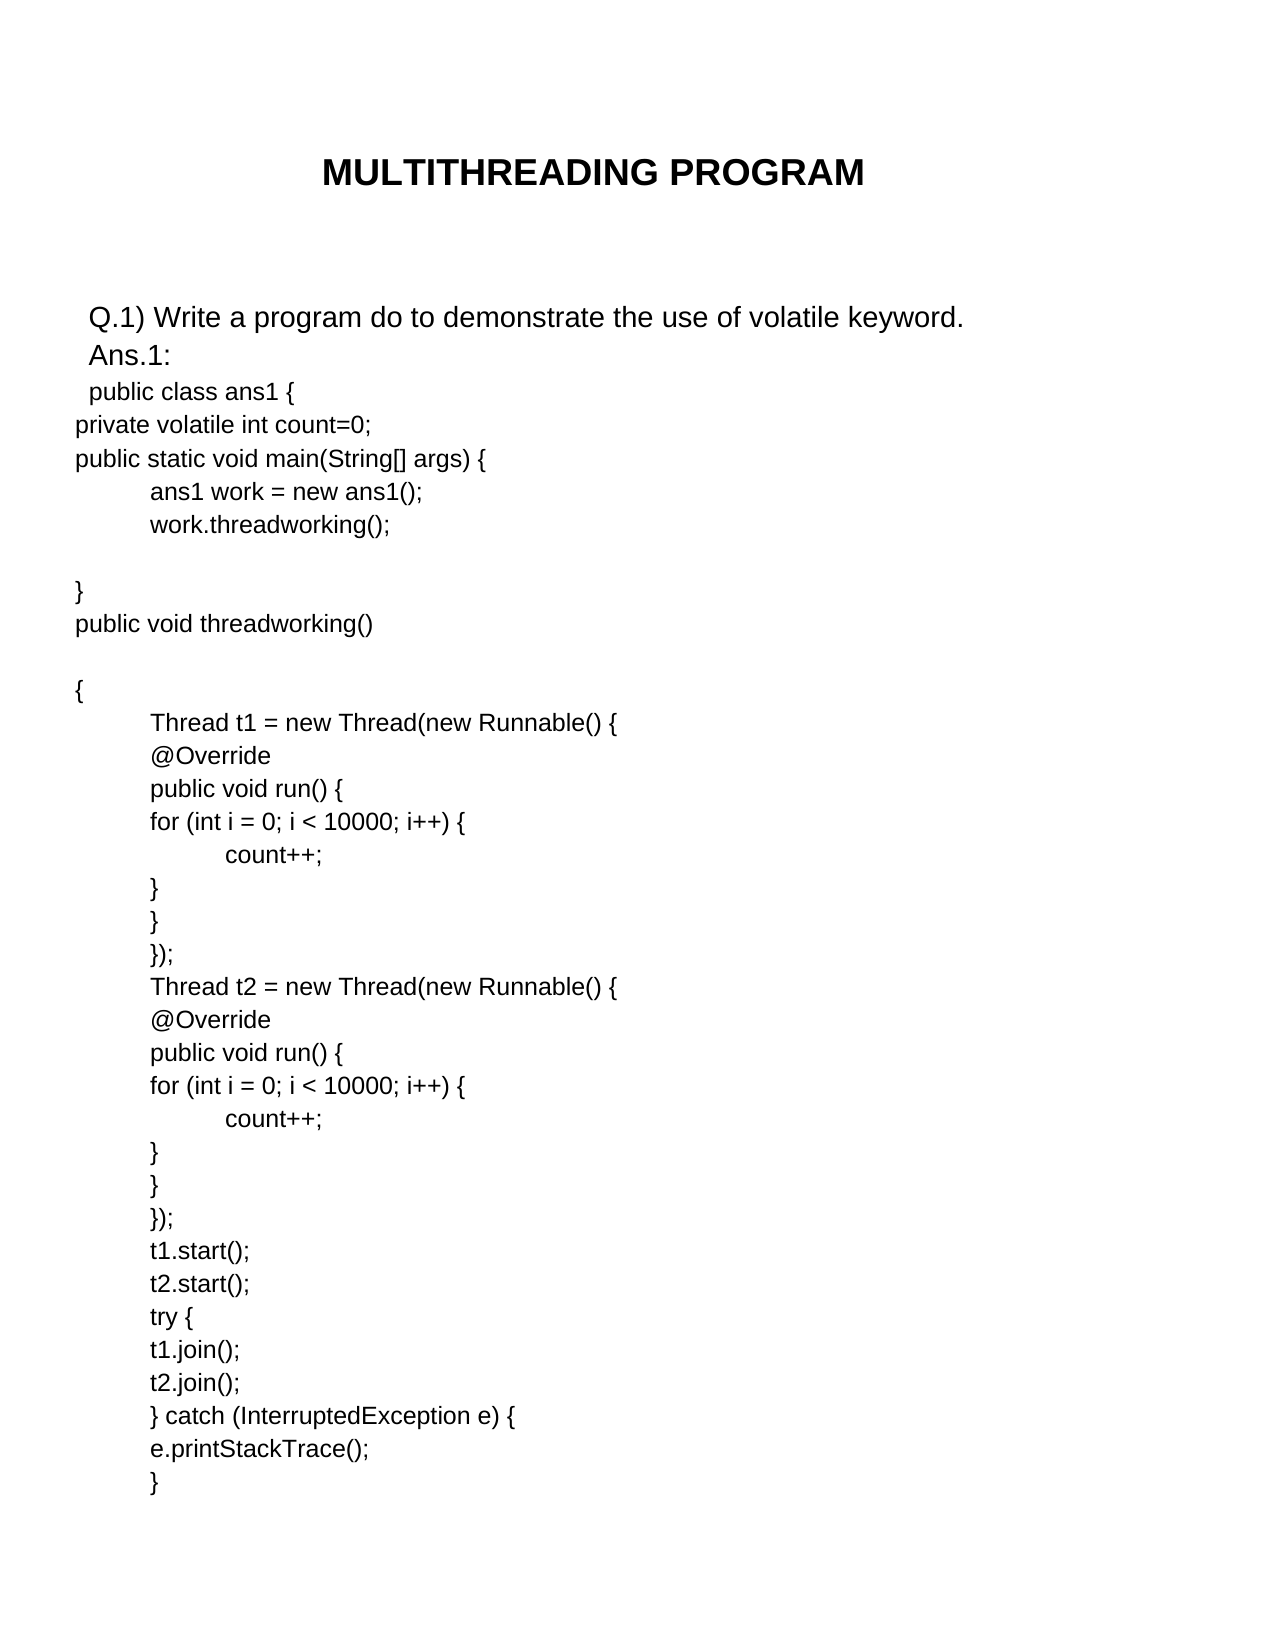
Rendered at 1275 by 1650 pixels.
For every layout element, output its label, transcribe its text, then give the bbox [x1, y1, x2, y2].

text }); [56, 1203, 1125, 1232]
text Q.1) Write a program do to demonstrate the use of volatile keyword. [56, 300, 1125, 333]
text { [56, 675, 1125, 703]
text count++; [56, 1104, 1125, 1133]
text private volatile int count=0; [56, 411, 1125, 439]
text } [56, 1137, 1125, 1166]
text public class ans1 { [56, 377, 1125, 406]
text }); [56, 939, 1125, 968]
text @Override [56, 1005, 1125, 1034]
text ans1 work = new ans1(); [56, 477, 1125, 505]
text public static void main(String[] args) { [56, 443, 1125, 472]
text Thread t1 = new Thread(new Runnable() { [56, 708, 1125, 736]
text } catch (InterruptedException e) { [56, 1401, 1125, 1430]
text public void threadworking() [56, 609, 1125, 637]
text e.printStackTrace(); [56, 1434, 1125, 1463]
text work.threadworking(); [56, 509, 1125, 538]
text } [56, 576, 1125, 604]
text @Override [56, 741, 1125, 769]
text public void run() { [56, 774, 1125, 802]
text try { [56, 1302, 1125, 1331]
text t1.start(); [56, 1236, 1125, 1265]
text count++; [56, 840, 1125, 868]
text } [56, 873, 1125, 902]
text MULTITHREADING PROGRAM [56, 150, 1125, 193]
text } [56, 1467, 1125, 1496]
text public void run() { [56, 1038, 1125, 1067]
text Ans.1: [56, 338, 1125, 372]
text t2.join(); [56, 1368, 1125, 1397]
text for (int i = 0; i < 10000; i++) { [56, 807, 1125, 836]
text t2.start(); [56, 1269, 1125, 1298]
text t1.join(); [56, 1335, 1125, 1364]
text } [56, 1170, 1125, 1199]
text Thread t2 = new Thread(new Runnable() { [56, 972, 1125, 1001]
text } [56, 906, 1125, 934]
text for (int i = 0; i < 10000; i++) { [56, 1071, 1125, 1100]
